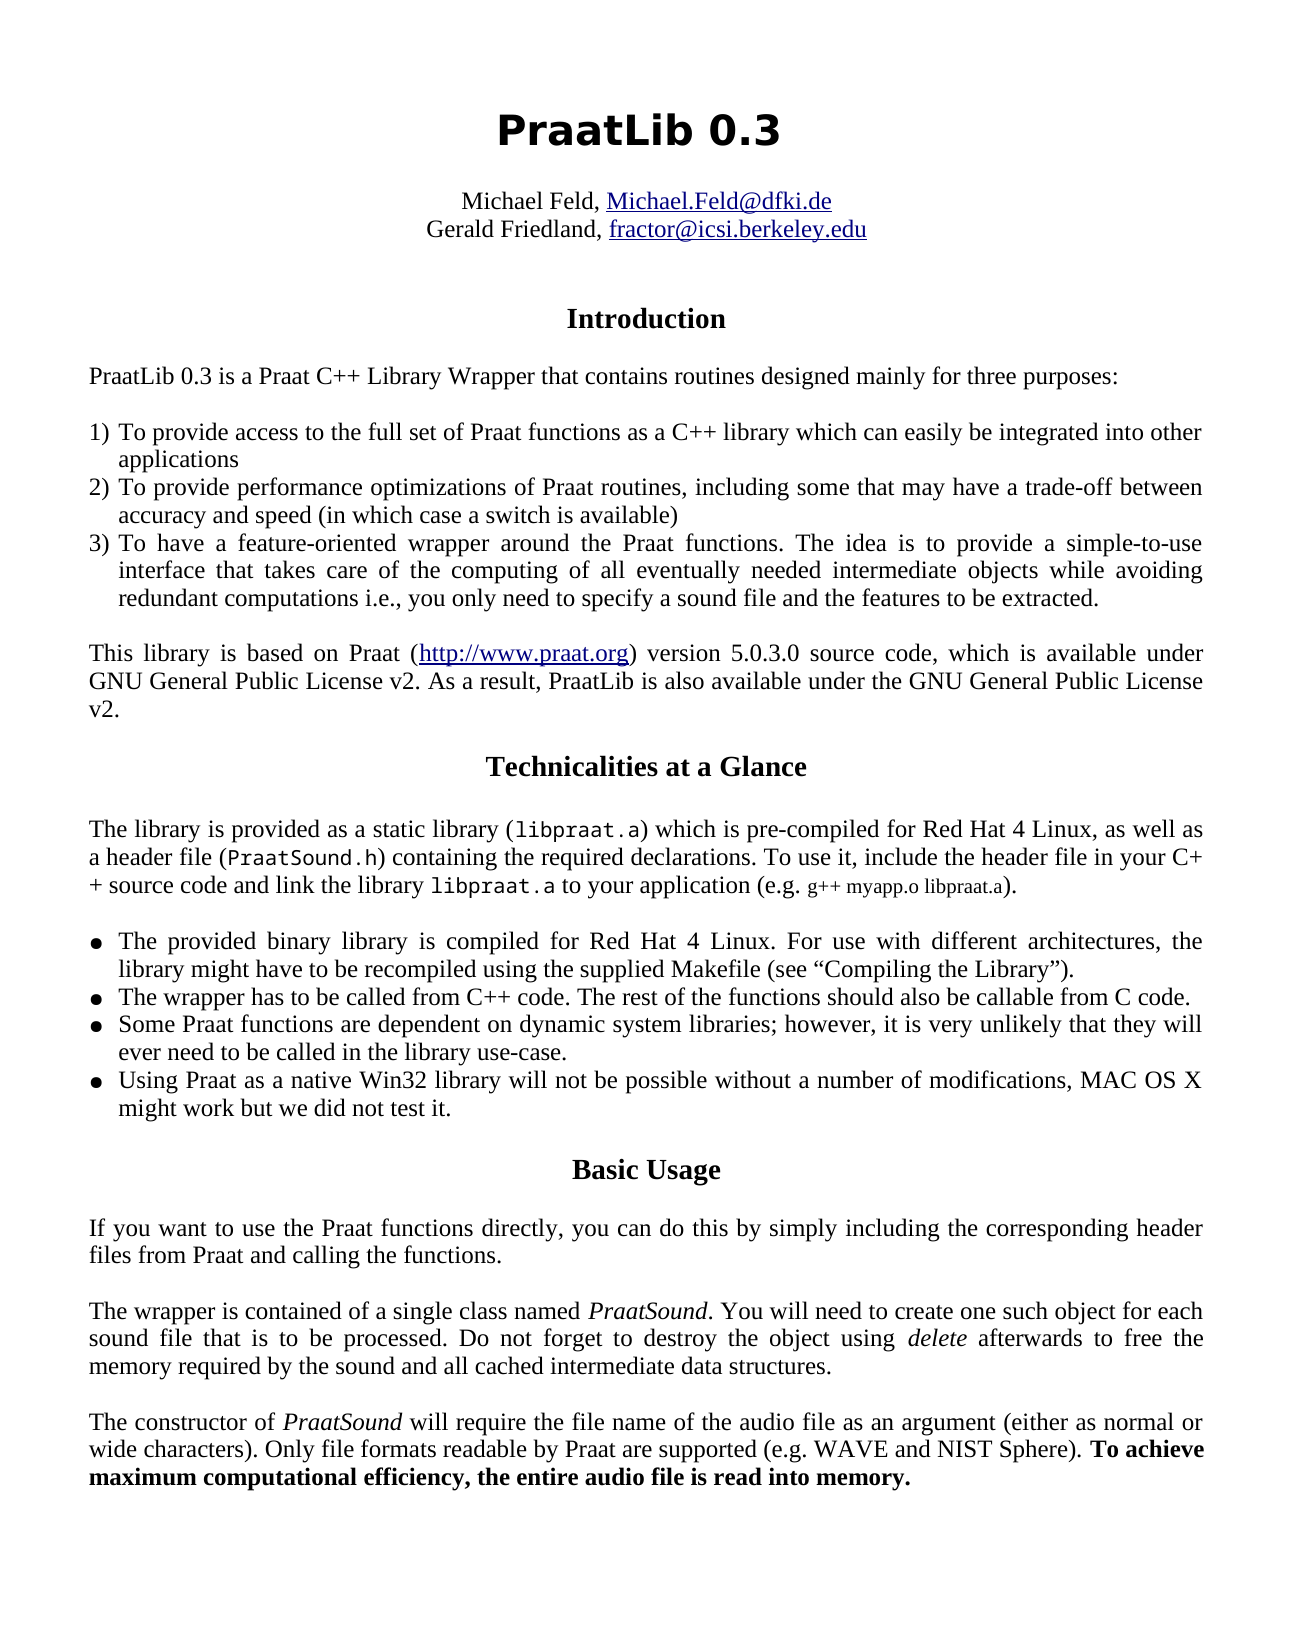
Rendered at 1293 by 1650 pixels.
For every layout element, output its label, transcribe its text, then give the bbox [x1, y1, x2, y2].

text Gerald Friedland, fractor@icsi.berkeley.edu [88, 215, 1204, 242]
text The constructor of PraatSound will require the file name of the audio file as an argument (either as normal or wide characters). Only file formats readable by Praat are supported (e.g. WAVE and NIST Sphere). To achieve maximum computational efficiency, the entire audio file is read into memory. [88, 1408, 1204, 1491]
list To have a feature-oriented wrapper around the Praat functions. The idea is to provide a simple-to-use interface that takes care of the computing of all eventually needed intermediate objects while avoiding redundant computations i.e., you only need to specify a sound file and the features to be extracted. [88, 529, 1204, 612]
text Basic Usage [88, 1154, 1204, 1186]
list To provide performance optimizations of Praat routines, including some that may have a trade-off between accuracy and speed (in which case a switch is available) [88, 473, 1204, 529]
text If you want to use the Praat functions directly, you can do this by simply including the corresponding header files from Praat and calling the functions. [88, 1214, 1204, 1269]
text The wrapper is contained of a single class named PraatSound. You will need to create one such object for each sound file that is to be processed. Do not forget to destroy the object using delete afterwards to free the memory required by the sound and all cached intermediate data structures. [88, 1297, 1204, 1380]
text PraatLib 0.3 is a Praat C++ Library Wrapper that contains routines designed mainly for three purposes: [88, 362, 1204, 390]
list To provide access to the full set of Praat functions as a C++ library which can easily be integrated into other applications [88, 418, 1204, 473]
list Some Praat functions are dependent on dynamic system libraries; however, it is very unlikely that they will ever need to be called in the library use-case. [88, 1011, 1204, 1066]
text PraatLib 0.3 [88, 106, 1204, 155]
list The provided binary library is compiled for Red Hat 4 Linux. For use with different architectures, the library might have to be recompiled using the supplied Makefile (see “Compiling the Library”). [88, 927, 1204, 983]
list Using Praat as a native Win32 library will not be possible without a number of modifications, MAC OS X might work but we did not test it. [88, 1066, 1204, 1121]
list The wrapper has to be called from C++ code. The rest of the functions should also be callable from C code. [88, 983, 1204, 1011]
text Technicalities at a Glance [88, 750, 1204, 783]
text Introduction [88, 302, 1204, 335]
text This library is based on Praat (http://www.praat.org) version 5.0.3.0 source code, which is available under GNU General Public License v2. As a result, PraatLib is also available under the GNU General Public License v2. [88, 639, 1204, 723]
text Michael Feld, Michael.Feld@dfki.de [88, 187, 1204, 215]
text The library is provided as a static library (libpraat.a) which is pre-compiled for Red Hat 4 Linux, as well as a header file (PraatSound.h) containing the required declarations. To use it, include the header file in your C++ source code and link the library libpraat.a to your application (e.g. g++ myapp.o libpraat.a). [88, 815, 1204, 900]
